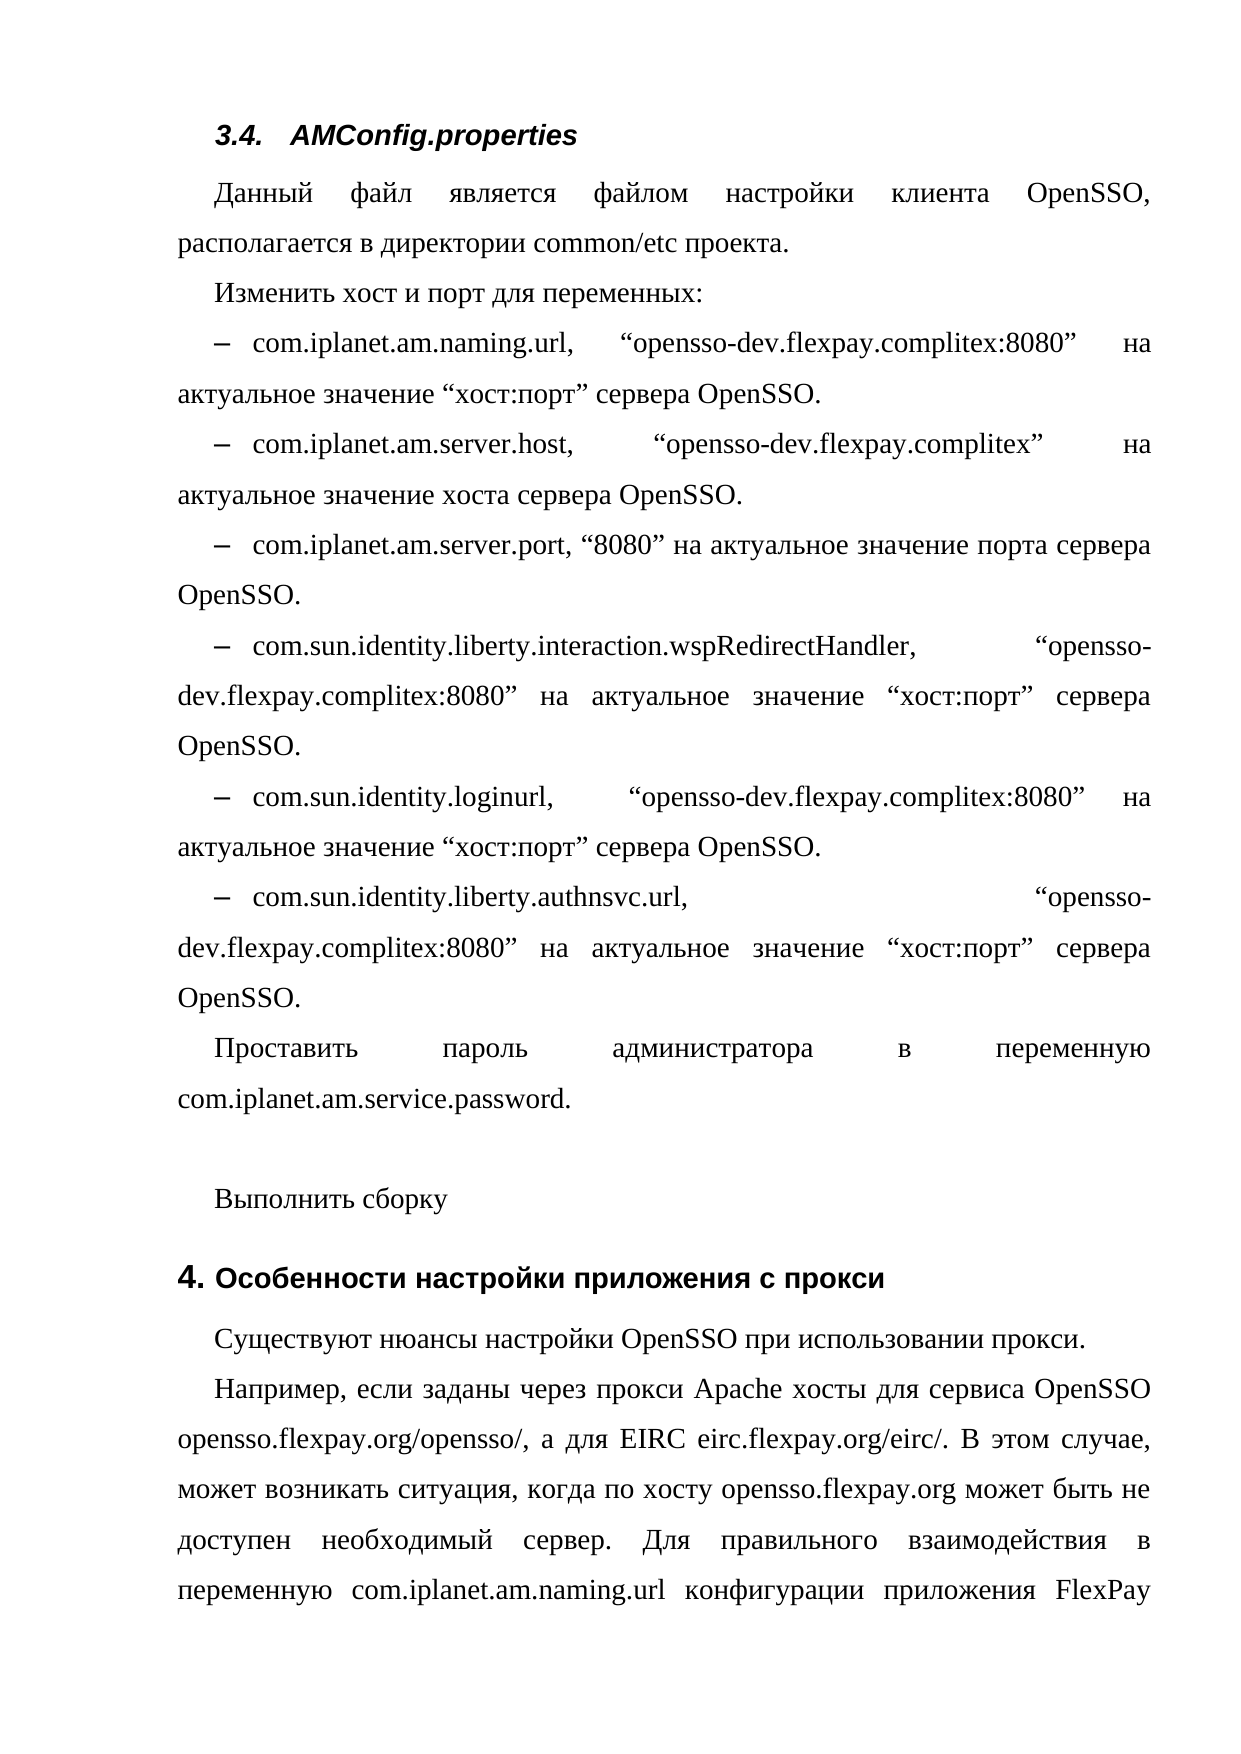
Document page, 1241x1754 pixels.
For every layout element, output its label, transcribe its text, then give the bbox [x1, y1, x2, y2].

list com.sun.identity.liberty.interaction.wspRedirectHandler, “opensso-dev.flexpay.complitex:8080” на актуальное значение “хост:порт” сервера OpenSSO. [177, 628, 1152, 762]
text Проставить пароль администратора в переменную com.iplanet.am.service.password. [177, 1031, 1152, 1114]
text Данный файл является файлом настройки клиента OpenSSO, располагается в директории common/etc проекта. [177, 175, 1152, 258]
list com.iplanet.am.server.port, “8080” на актуальное значение порта сервера OpenSSO. [177, 527, 1152, 611]
text Выполнить сборку [177, 1182, 1152, 1215]
list com.iplanet.am.server.host, “opensso-dev.flexpay.complitex” на актуальное значение хоста сервера OpenSSO. [177, 426, 1152, 510]
text Например, если заданы через прокси Apache хосты для сервиса OpenSSO opensso.flexpay.org/opensso/, а для EIRC eirc.flexpay.org/eirc/. В этом случае, может возникать ситуация, когда по хосту opensso.flexpay.org может быть не доступен необходимый сервер. Для правильного взаимодействия в переменную com.iplanet.am.naming.url конфигурации приложения FlexPay [177, 1371, 1152, 1606]
subtitle Особенности настройки приложения с прокси [177, 1257, 1152, 1295]
list com.sun.identity.liberty.authnsvc.url, “opensso-dev.flexpay.complitex:8080” на актуальное значение “хост:порт” сервера OpenSSO. [177, 879, 1152, 1014]
subtitle AMConfig.properties [215, 118, 1152, 152]
list com.sun.identity.loginurl, “opensso-dev.flexpay.complitex:8080” на актуальное значение “хост:порт” сервера OpenSSO. [177, 779, 1152, 863]
list com.iplanet.am.naming.url, “opensso-dev.flexpay.complitex:8080” на актуальное значение “хост:порт” сервера OpenSSO. [177, 326, 1152, 409]
text Изменить хост и порт для переменных: [177, 275, 1152, 309]
text Существуют нюансы настройки OpenSSO при использовании прокси. [177, 1321, 1152, 1354]
